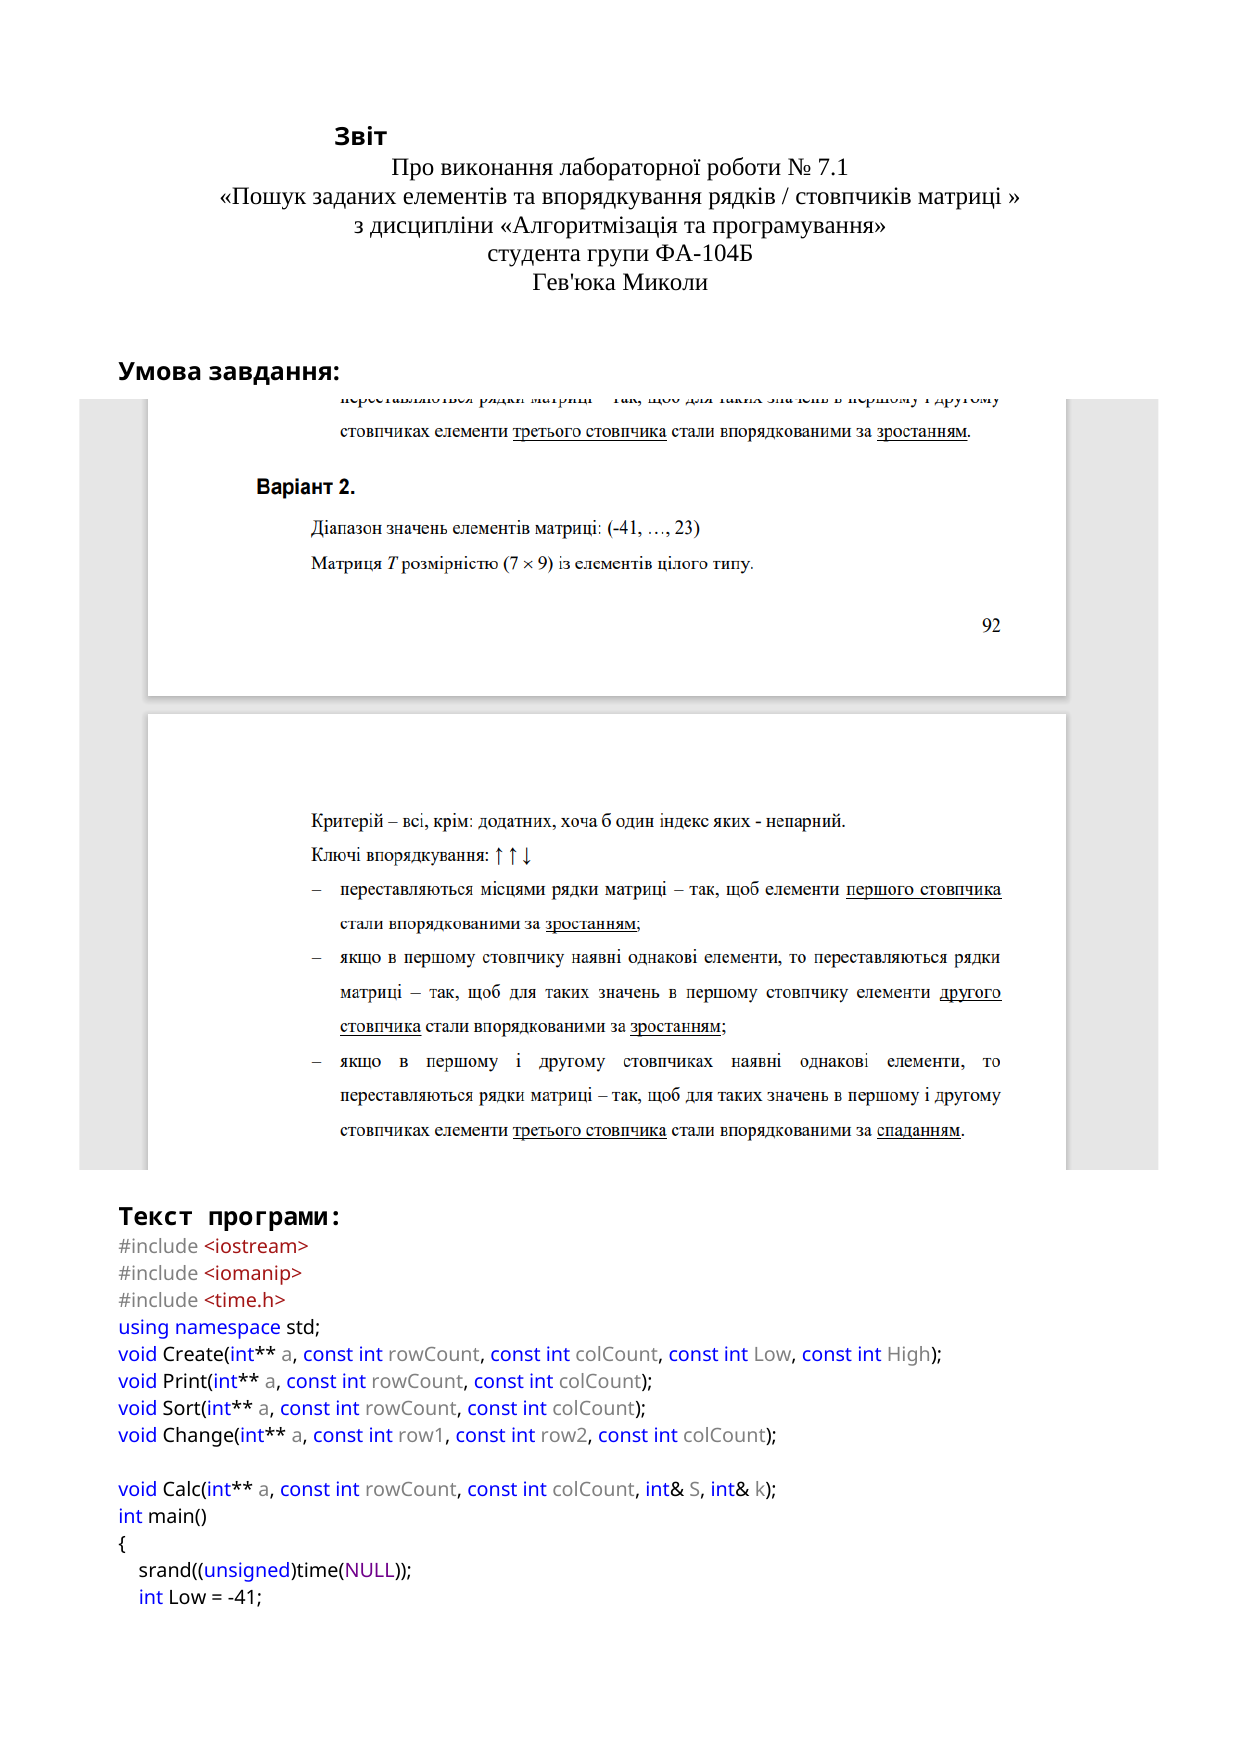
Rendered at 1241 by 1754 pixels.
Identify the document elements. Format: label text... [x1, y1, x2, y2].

text srand((unsigned)time(NULL)); [118, 1556, 1122, 1583]
text int Low = -41; [118, 1583, 1122, 1610]
text #include <iostream> [118, 1233, 1122, 1259]
text Про виконання лабораторної роботи № 7.1 [118, 152, 1122, 181]
text void Calc(int** a, const int rowCount, const int colCount, int& S, int& k); [118, 1475, 1122, 1502]
text void Change(int** a, const int row1, const int row2, const int colCount); [118, 1421, 1122, 1448]
text #include <time.h> [118, 1287, 1122, 1313]
text з дисципліни «Алгоритмізація та програмування» [118, 210, 1122, 238]
text Гев'юка Миколи [118, 267, 1122, 296]
text Умова завдання: [118, 353, 1122, 387]
text #include <iomanip> [118, 1259, 1122, 1287]
text void Sort(int** a, const int rowCount, const int colCount); [118, 1394, 1122, 1421]
text using namespace std; [118, 1313, 1122, 1341]
picture [79, 399, 1159, 1170]
text Текст програми: [118, 1198, 1122, 1233]
text void Print(int** a, const int rowCount, const int colCount); [118, 1367, 1122, 1394]
text Звіт [118, 118, 1122, 152]
text «Пошук заданих елементів та впорядкування рядків / стовпчиків матриці » [118, 181, 1122, 210]
text int main() [118, 1502, 1122, 1529]
text { [118, 1529, 1122, 1556]
text void Create(int** a, const int rowCount, const int colCount, const int Low, const int High); [118, 1341, 1122, 1367]
text студента групи ФА-104Б [118, 238, 1122, 267]
